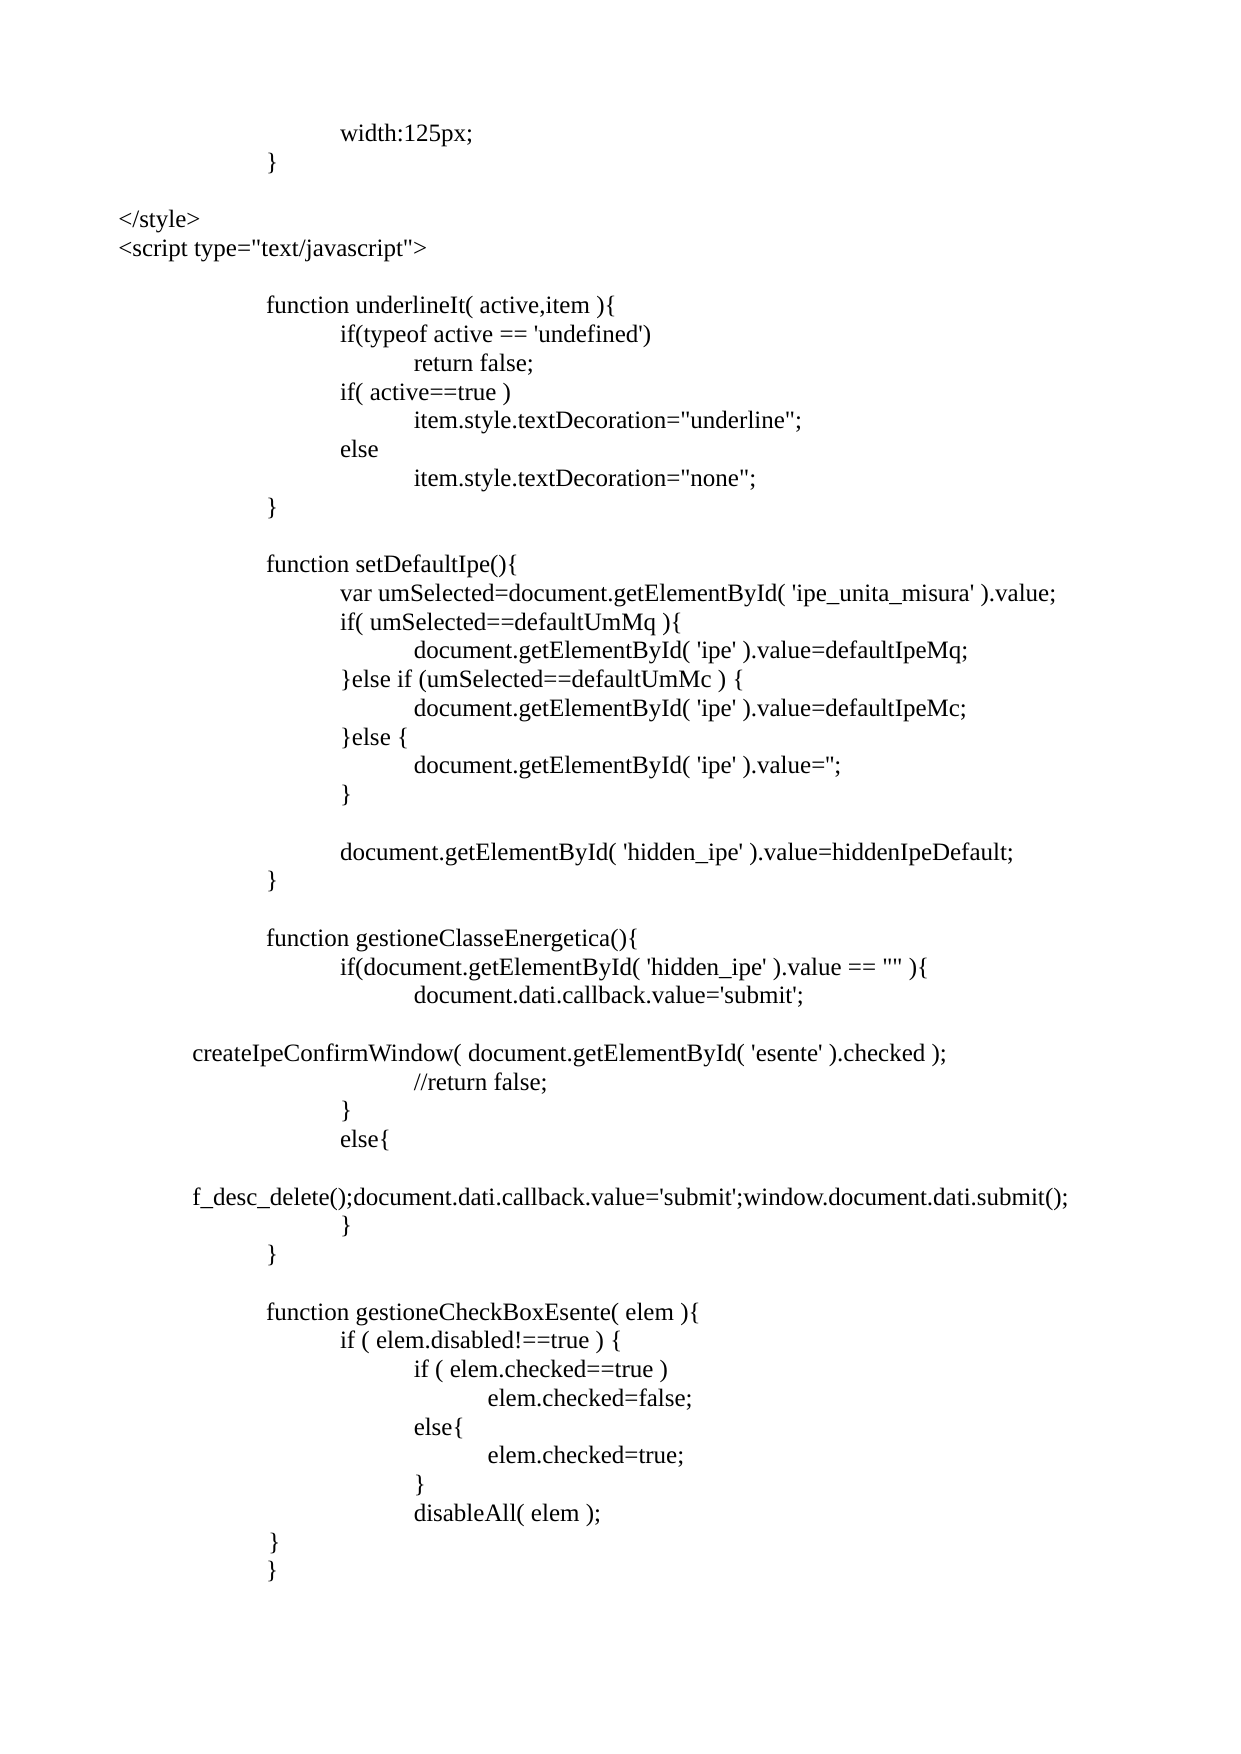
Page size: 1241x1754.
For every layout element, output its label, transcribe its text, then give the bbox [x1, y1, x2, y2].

text width:125px; } </style> <script type="text/javascript"> function underlineIt( active,item ){ if(typeof active == 'undefined') return false; if( active==true ) item.style.textDecoration="underline"; else item.style.textDecoration="none"; } function setDefaultIpe(){ var umSelected=document.getElementById( 'ipe_unita_misura' ).value; if( umSelected==defaultUmMq ){ document.getElementById( 'ipe' ).value=defaultIpeMq; }else if (umSelected==defaultUmMc ) { document.getElementById( 'ipe' ).value=defaultIpeMc; }else { document.getElementById( 'ipe' ).value=''; } document.getElementById( 'hidden_ipe' ).value=hiddenIpeDefault; } function gestioneClasseEnergetica(){ if(document.getElementById( 'hidden_ipe' ).value == "" ){ document.dati.callback.value='submit'; createIpeConfirmWindow( document.getElementById( 'esente' ).checked ); //return false; } else{ f_desc_delete();document.dati.callback.value='submit';window.document.dati.submit(); } } function gestioneCheckBoxEsente( elem ){ if ( elem.disabled!==true ) { if ( elem.checked==true ) elem.checked=false; else{ elem.checked=true; } disableAll( elem ); } } [118, 118, 1122, 1613]
